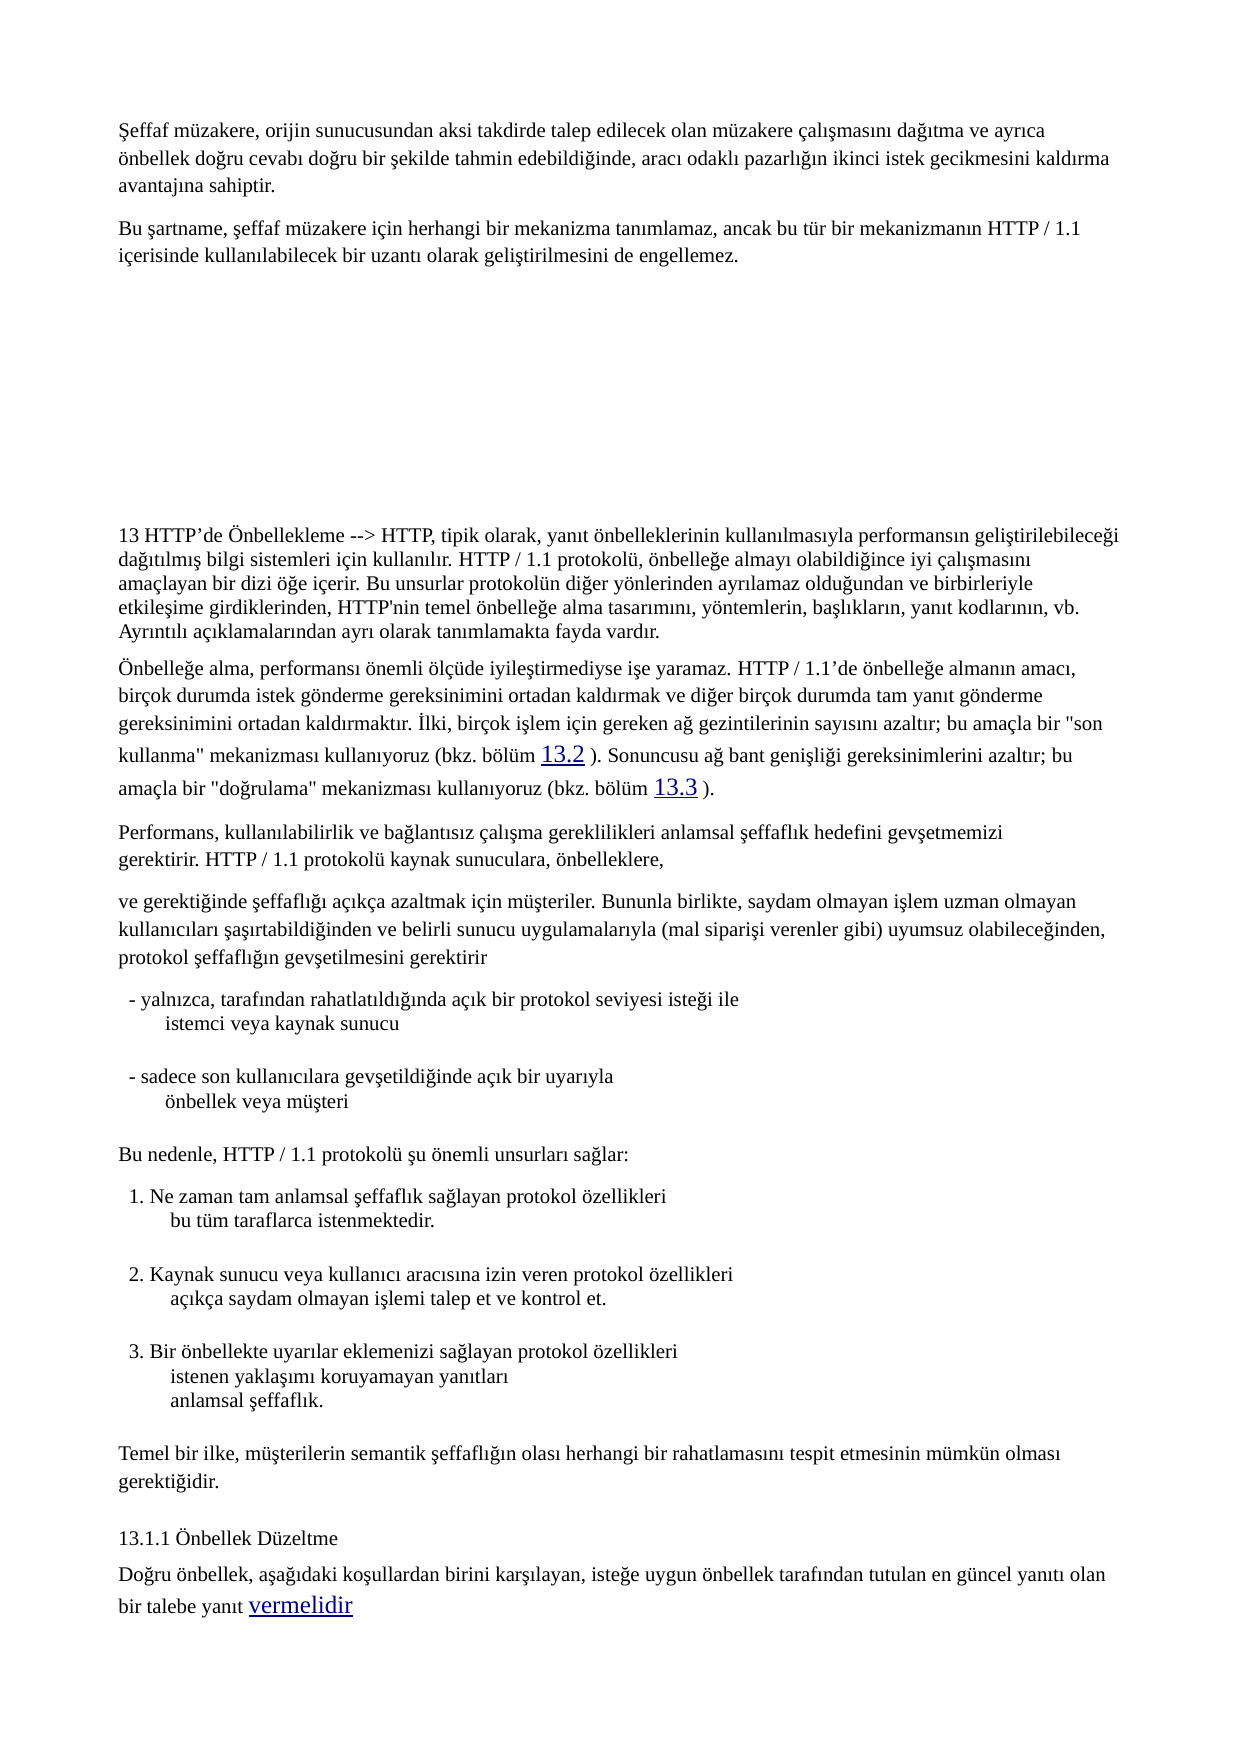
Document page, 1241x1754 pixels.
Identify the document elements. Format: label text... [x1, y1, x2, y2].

text Bu nedenle, HTTP / 1.1 protokolü şu önemli unsurları sağlar: [118, 1142, 1122, 1166]
text bu tüm taraflarca istenmektedir. [118, 1208, 1122, 1232]
subtitle 13.1.1 Önbellek Düzeltme [118, 1526, 1122, 1549]
text istemci veya kaynak sunucu [118, 1011, 1122, 1035]
text - yalnızca, tarafından rahatlatıldığında açık bir protokol seviyesi isteği ile [118, 987, 1122, 1011]
text 1. Ne zaman tam anlamsal şeffaflık sağlayan protokol özellikleri [118, 1184, 1122, 1208]
text açıkça saydam olmayan işlemi talep et ve kontrol et. [118, 1286, 1122, 1310]
text önbellek veya müşteri [118, 1088, 1122, 1113]
text Temel bir ilke, müşterilerin semantik şeffaflığın olası herhangi bir rahatlamasını tespit etmesinin mümkün olması gerektiğidir. [118, 1441, 1122, 1493]
text Önbelleğe alma, performansı önemli ölçüde iyileştirmediyse işe yaramaz. HTTP / 1.1’de önbelleğe almanın amacı, birçok durumda istek gönderme gereksinimini ortadan kaldırmak ve diğer birçok durumda tam yanıt gönderme gereksinimini ortadan kaldırmaktır. İlki, birçok işlem için gereken ağ gezintilerinin sayısını azaltır; bu amaçla bir "son kullanma" mekanizması kullanıyoruz (bkz. bölüm 13.2 ). Sonuncusu ağ bant genişliği gereksinimlerini azaltır; bu amaçla bir "doğrulama" mekanizması kullanıyoruz (bkz. bölüm 13.3 ). [118, 656, 1122, 801]
text ve gerektiğinde şeffaflığı açıkça azaltmak için müşteriler. Bununla birlikte, saydam olmayan işlem uzman olmayan kullanıcıları şaşırtabildiğinden ve belirli sunucu uygulamalarıyla (mal siparişi verenler gibi) uyumsuz olabileceğinden, protokol şeffaflığın gevşetilmesini gerektirir [118, 889, 1122, 969]
text istenen yaklaşımı koruyamayan yanıtları [118, 1363, 1122, 1388]
text 2. Kaynak sunucu veya kullanıcı aracısına izin veren protokol özellikleri [118, 1262, 1122, 1286]
text Performans, kullanılabilirlik ve bağlantısız çalışma gereklilikleri anlamsal şeffaflık hedefini gevşetmemizi gerektirir. HTTP / 1.1 protokolü kaynak sunuculara, önbelleklere, [118, 820, 1122, 871]
text Şeffaf müzakere, orijin sunucusundan aksi takdirde talep edilecek olan müzakere çalışmasını dağıtma ve ayrıca önbellek doğru cevabı doğru bir şekilde tahmin edebildiğinde, aracı odaklı pazarlığın ikinci istek gecikmesini kaldırma avantajına sahiptir. [118, 118, 1122, 197]
text 3. Bir önbellekte uyarılar eklemenizi sağlayan protokol özellikleri [118, 1339, 1122, 1363]
subtitle 13 HTTP’de Önbellekleme --> HTTP, tipik olarak, yanıt önbelleklerinin kullanılmasıyla performansın geliştirilebileceği dağıtılmış bilgi sistemleri için kullanılır. HTTP / 1.1 protokolü, önbelleğe almayı olabildiğince iyi çalışmasını amaçlayan bir dizi öğe içerir. Bu unsurlar protokolün diğer yönlerinden ayrılamaz olduğundan ve birbirleriyle etkileşime girdiklerinden, HTTP'nin temel önbelleğe alma tasarımını, yöntemlerin, başlıkların, yanıt kodlarının, vb. Ayrıntılı açıklamalarından ayrı olarak tanımlamakta fayda vardır. [118, 523, 1122, 643]
text anlamsal şeffaflık. [118, 1388, 1122, 1412]
text Bu şartname, şeffaf müzakere için herhangi bir mekanizma tanımlamaz, ancak bu tür bir mekanizmanın HTTP / 1.1 içerisinde kullanılabilecek bir uzantı olarak geliştirilmesini de engellemez. [118, 216, 1122, 267]
text - sadece son kullanıcılara gevşetildiğinde açık bir uyarıyla [118, 1064, 1122, 1088]
text Doğru önbellek, aşağıdaki koşullardan birini karşılayan, isteğe uygun önbellek tarafından tutulan en güncel yanıtı olan bir talebe yanıt vermelidir [118, 1562, 1122, 1619]
